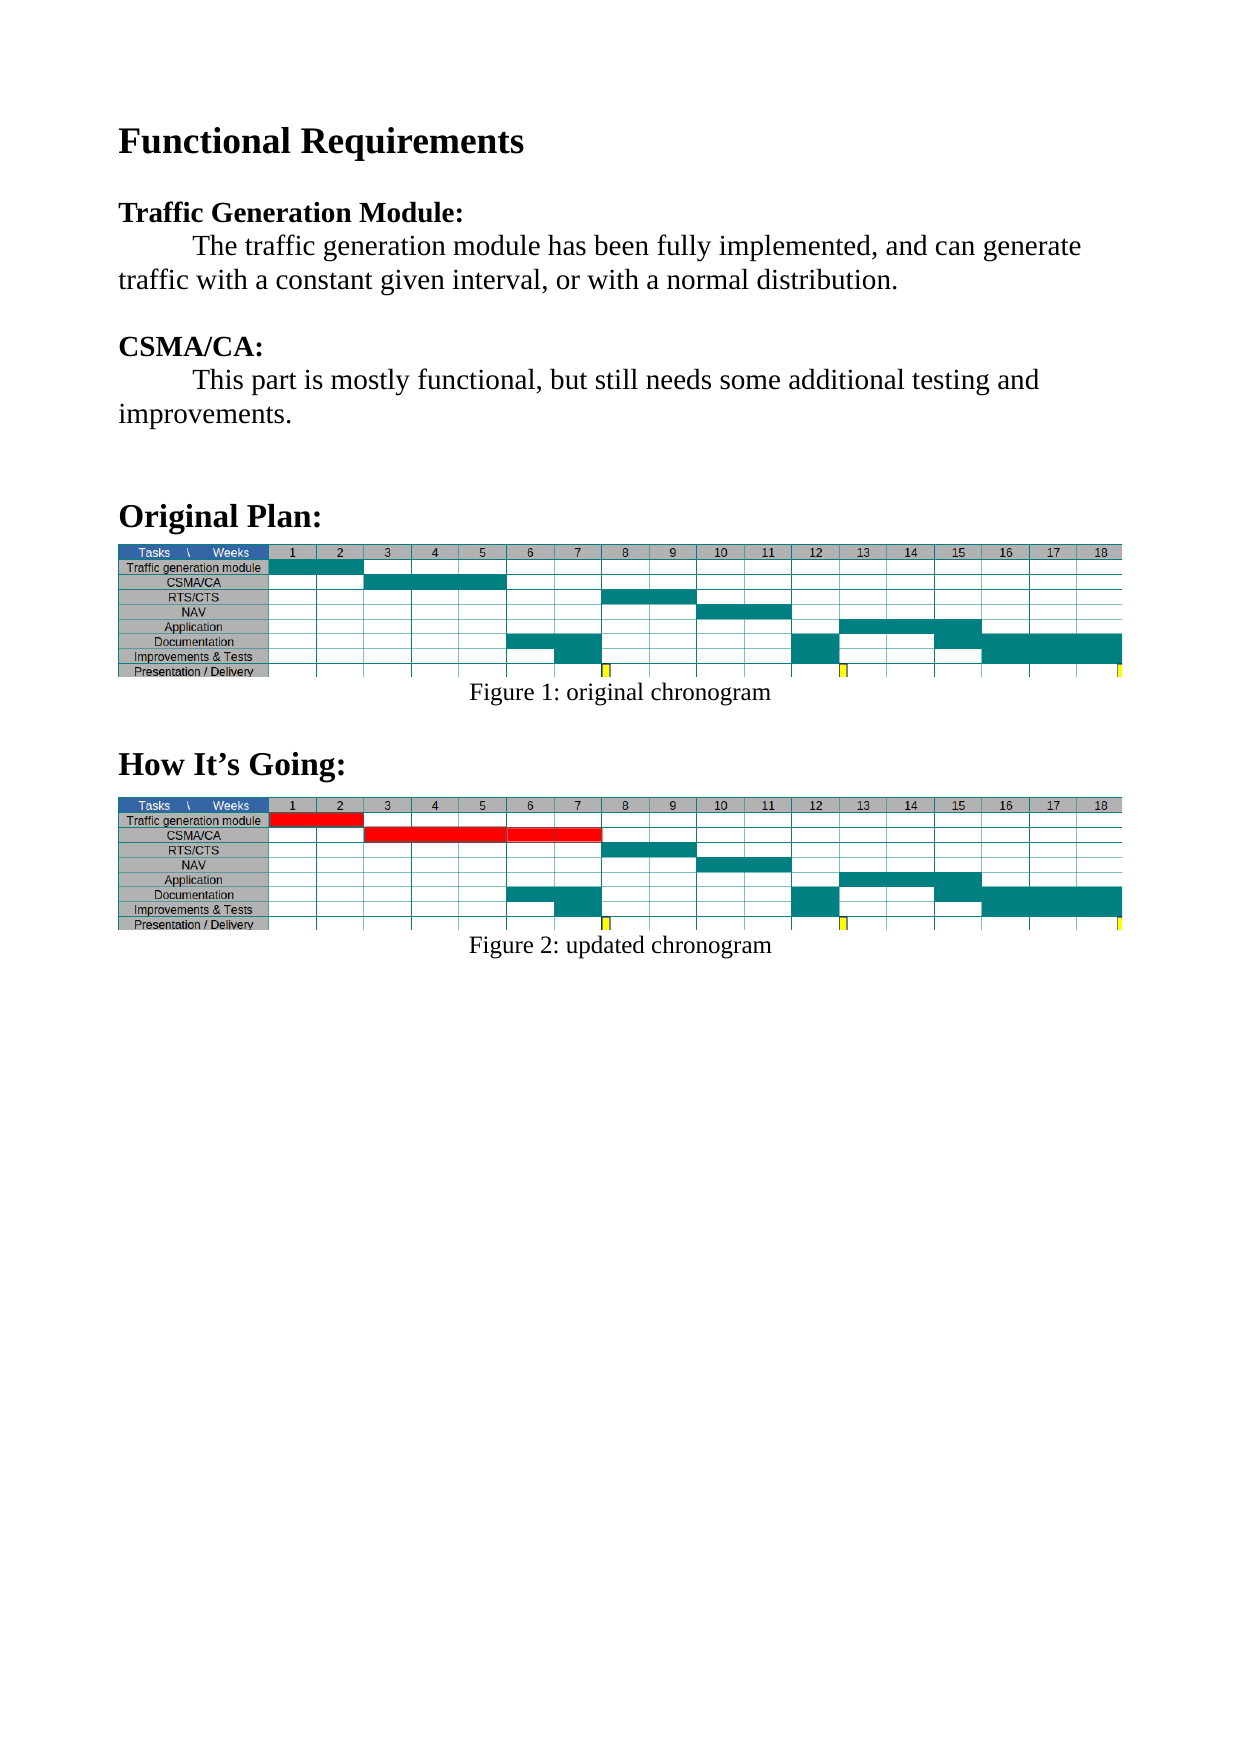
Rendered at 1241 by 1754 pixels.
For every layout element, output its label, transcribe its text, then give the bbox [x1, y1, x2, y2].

text Functional Requirements [118, 118, 1122, 161]
text [118, 535, 1122, 544]
text The traffic generation module has been fully implemented, and can generate traffic with a constant given interval, or with a normal distribution. [118, 228, 1122, 295]
text How It’s Going: [118, 744, 1122, 782]
text Original Plan: [118, 497, 1122, 535]
text Figure 1: original chronogram [118, 677, 1122, 706]
text [118, 782, 1122, 797]
text CSMA/CA: [118, 329, 1122, 362]
text Figure 2: updated chronogram [118, 930, 1122, 959]
picture [118, 797, 1123, 930]
text This part is mostly functional, but still needs some additional testing and improvements. [118, 362, 1122, 429]
picture [118, 544, 1123, 677]
text Traffic Generation Module: [118, 195, 1122, 228]
